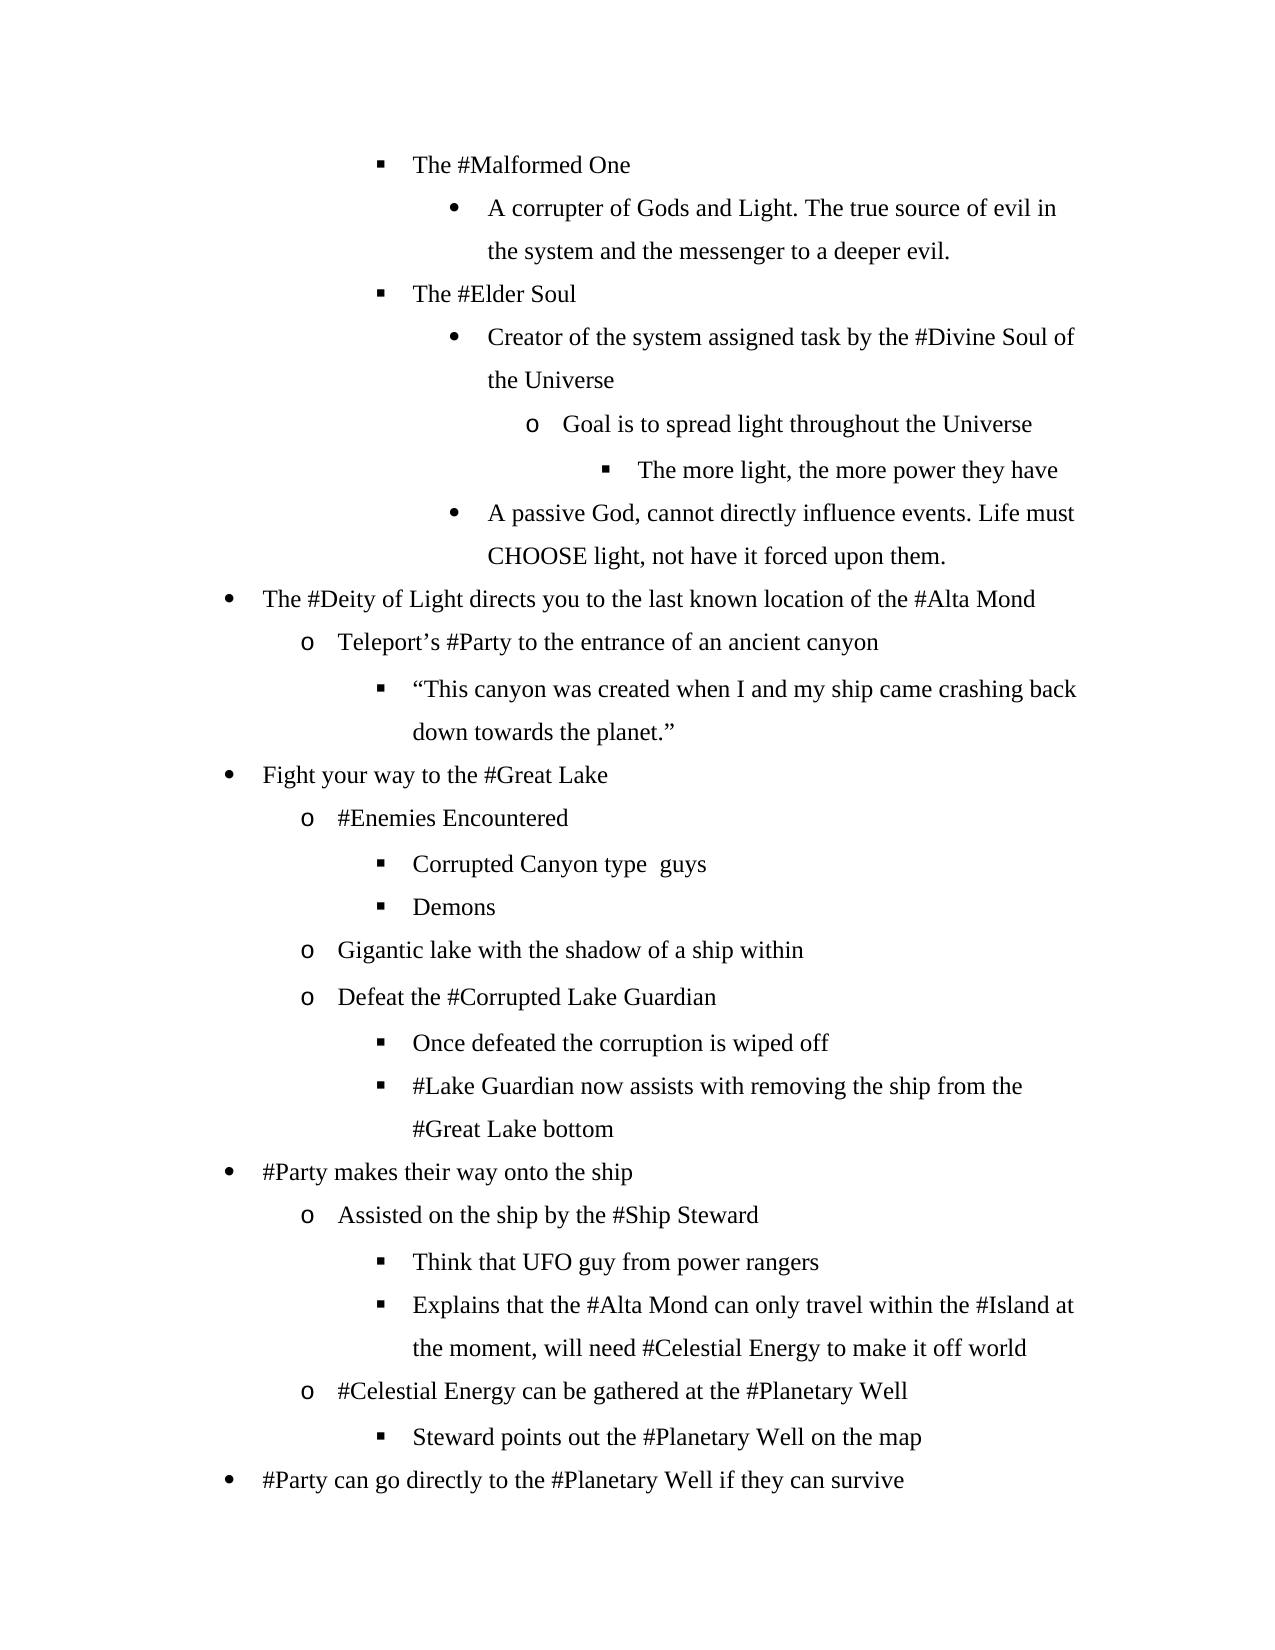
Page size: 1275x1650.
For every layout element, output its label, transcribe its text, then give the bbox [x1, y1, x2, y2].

list #Party can go directly to the #Planetary Well if they can survive [225, 1466, 1087, 1494]
list The #Deity of Light directs you to the last known location of the #Alta Mond [225, 584, 1087, 613]
list Fight your way to the #Great Lake [225, 760, 1087, 789]
list The #Elder Soul [375, 279, 1087, 308]
list Defeat the #Corrupted Lake Guardian [300, 982, 1087, 1013]
list #Lake Guardian now assists with removing the ship from the #Great Lake bottom [375, 1071, 1087, 1143]
list Corrupted Canyon type guys [375, 849, 1087, 878]
list Goal is to spread light throughout the Universe [525, 409, 1087, 439]
list The #Malformed One [375, 150, 1087, 179]
list Teleport’s #Party to the entrance of an ancient canyon [300, 627, 1087, 658]
list Once defeated the corruption is wiped off [375, 1028, 1087, 1057]
list Assisted on the ship by the #Ship Steward [300, 1201, 1087, 1231]
list A corrupter of Gods and Light. The true source of evil in the system and the messenger to a deeper evil. [450, 193, 1087, 265]
list #Party makes their way onto the ship [225, 1157, 1087, 1186]
list “This canyon was created when I and my ship came crashing back down towards the planet.” [375, 674, 1087, 746]
list Steward points out the #Planetary Well on the map [375, 1422, 1087, 1451]
list Creator of the system assigned task by the #Divine Soul of the Universe [450, 322, 1087, 394]
list Gigantic lake with the shadow of a ship within [300, 936, 1087, 966]
list Think that UFO guy from power rangers [375, 1247, 1087, 1276]
list #Enemies Encountered [300, 803, 1087, 834]
list #Celestial Energy can be gathered at the #Planetary Well [300, 1376, 1087, 1407]
list Explains that the #Alta Mond can only travel within the #Island at the moment, will need #Celestial Energy to make it off world [375, 1290, 1087, 1362]
list Demons [375, 892, 1087, 921]
list A passive God, cannot directly influence events. Life must CHOOSE light, not have it forced upon them. [450, 498, 1087, 570]
list The more light, the more power they have [600, 455, 1087, 484]
